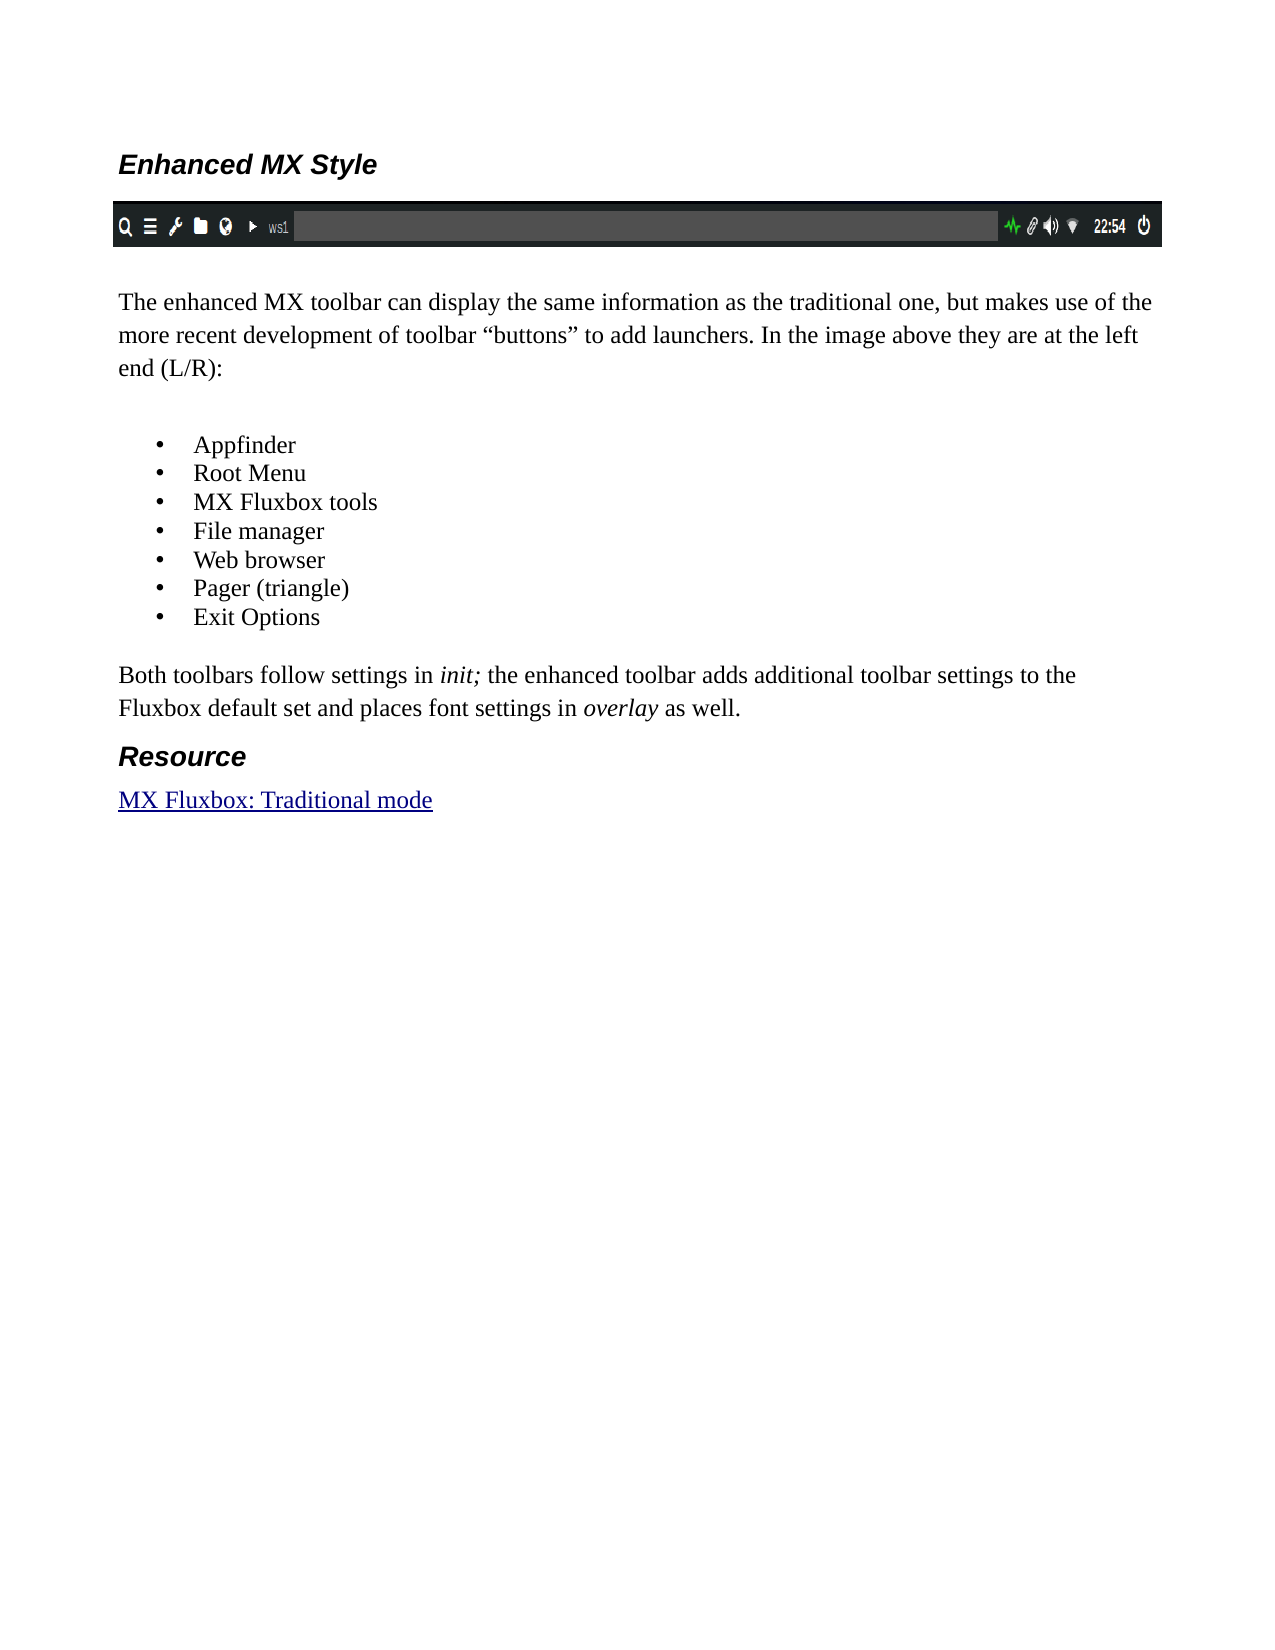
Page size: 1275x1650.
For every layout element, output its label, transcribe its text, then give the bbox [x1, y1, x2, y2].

list Web browser [156, 545, 1157, 573]
list Appfinder [156, 430, 1157, 458]
text Both toolbars follow settings in init; the enhanced toolbar adds additional toolbar settings to the Fluxbox default set and places font settings in overlay as well. [118, 660, 1157, 722]
list Root Menu [156, 458, 1157, 487]
list MX Fluxbox tools [156, 487, 1157, 516]
list File manager [156, 516, 1157, 545]
text MX Fluxbox: Traditional mode [118, 785, 1157, 814]
text The enhanced MX toolbar can display the same information as the traditional one, but makes use of the more recent development of toolbar “buttons” to add launchers. In the image above they are at the left end (L/R): [118, 287, 1157, 382]
list Exit Options [156, 602, 1157, 631]
list Pager (triangle) [156, 573, 1157, 602]
picture [113, 201, 1162, 247]
subtitle Resource [118, 740, 1157, 773]
subtitle Enhanced MX Style [118, 148, 1157, 180]
